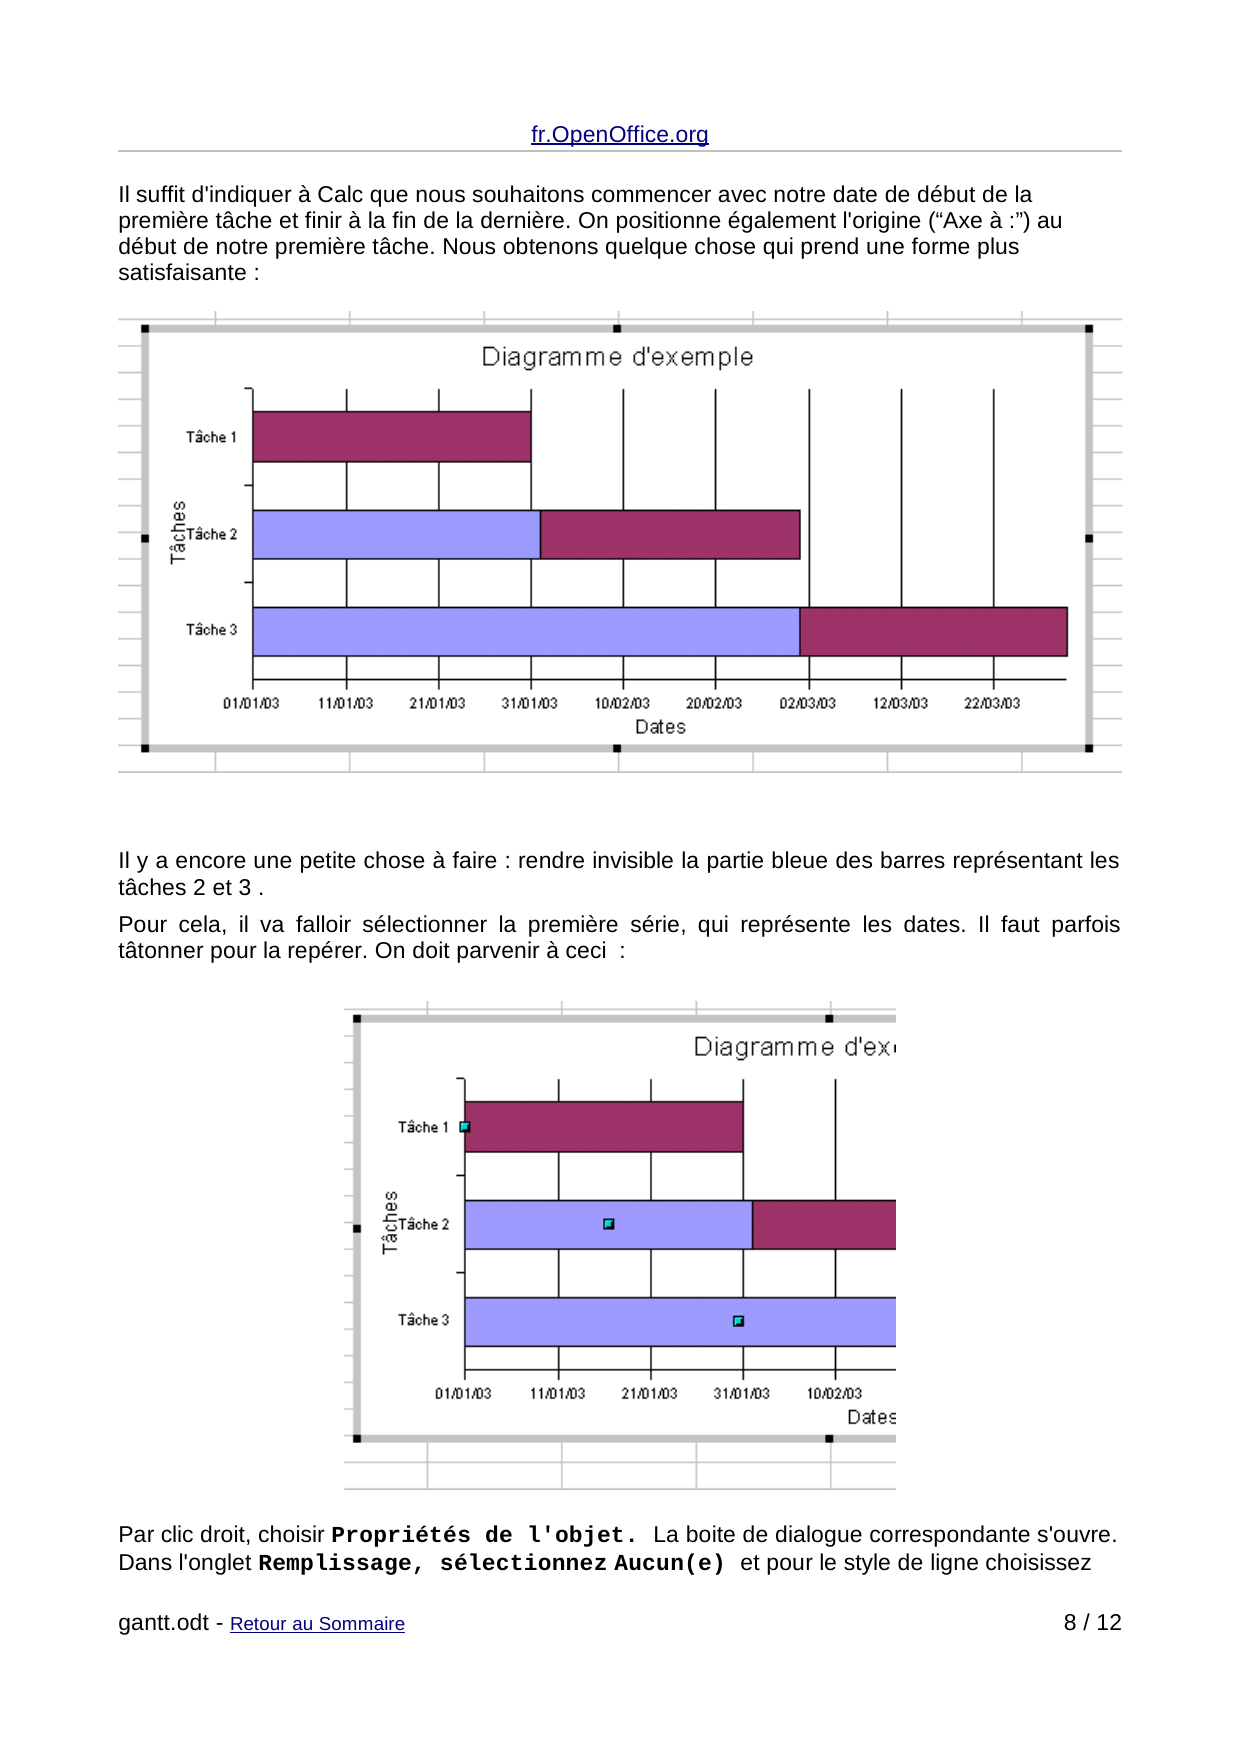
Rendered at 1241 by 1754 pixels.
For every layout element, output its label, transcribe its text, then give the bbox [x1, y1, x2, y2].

text Il y a encore une petite chose à faire : rendre invisible la partie bleue des barres représentant les tâches 2 et 3 . [118, 848, 1122, 900]
picture [344, 1001, 896, 1490]
picture [118, 311, 1123, 773]
text Par clic droit, choisir Propriétés de l'objet. La boite de dialogue correspondante s'ouvre. Dans l'onglet Remplissage, sélectionnez Aucun(e) et pour le style de ligne choisissez [118, 1521, 1122, 1577]
text Il suffit d'indiquer à Calc que nous souhaitons commencer avec notre date de début de la première tâche et finir à la fin de la dernière. On positionne également l'origine (“Axe à :”) au début de notre première tâche. Nous obtenons quelque chose qui prend une forme plus satisfaisante : [118, 182, 1122, 286]
text Pour cela, il va falloir sélectionner la première série, qui représente les dates. Il faut parfois tâtonner pour la repérer. On doit parvenir à ceci : [118, 912, 1122, 964]
